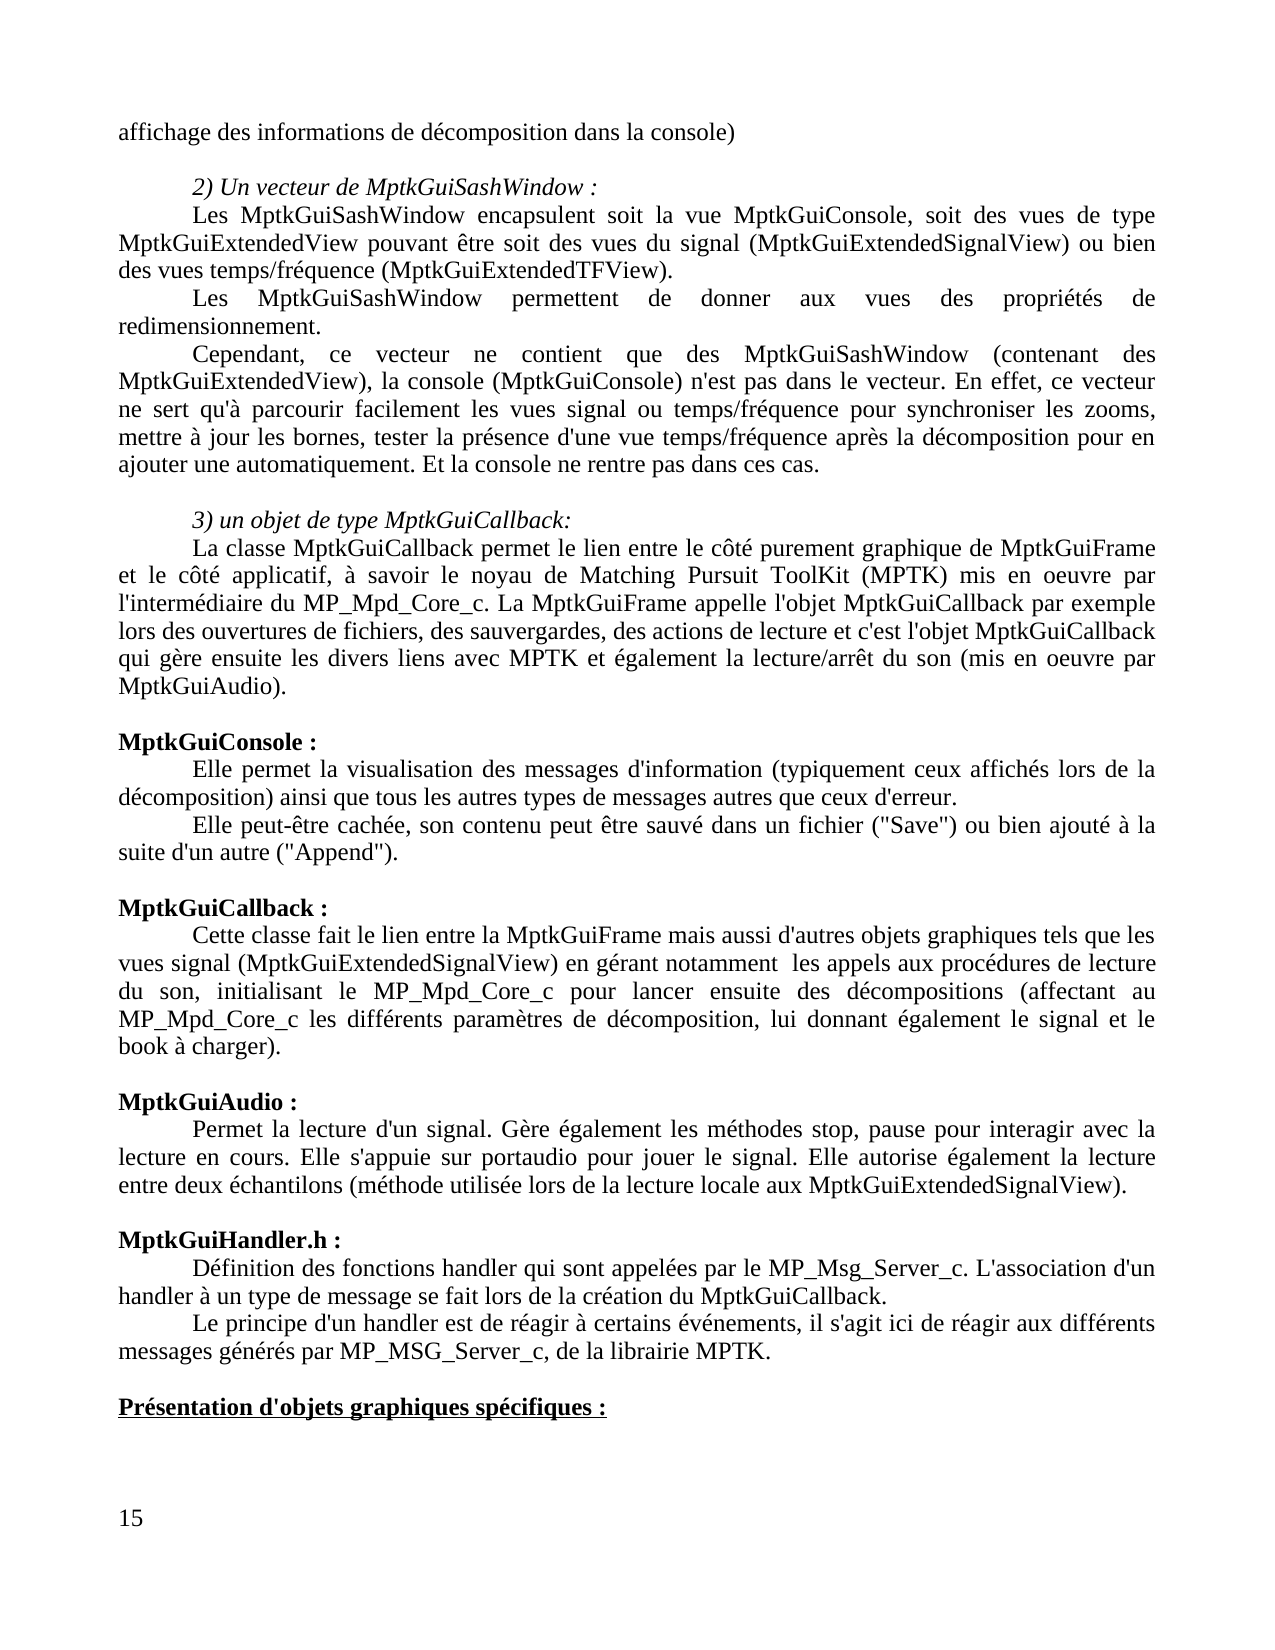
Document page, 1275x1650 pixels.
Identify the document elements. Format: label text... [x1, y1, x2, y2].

text MptkGuiAudio : [118, 1088, 1157, 1116]
text 2) Un vecteur de MptkGuiSashWindow : [118, 173, 1157, 201]
text Cependant, ce vecteur ne contient que des MptkGuiSashWindow (contenant des MptkGuiExtendedView), la console (MptkGuiConsole) n'est pas dans le vecteur. En effet, ce vecteur ne sert qu'à parcourir facilement les vues signal ou temps/fréquence pour synchroniser les zooms, mettre à jour les bornes, tester la présence d'une vue temps/fréquence après la décomposition pour en ajouter une automatiquement. Et la console ne rentre pas dans ces cas. [118, 340, 1157, 478]
text Elle peut-être cachée, son contenu peut être sauvé dans un fichier ("Save") ou bien ajouté à la suite d'un autre ("Append"). [118, 811, 1157, 866]
text MptkGuiConsole : [118, 728, 1157, 755]
text Les MptkGuiSashWindow permettent de donner aux vues des propriétés de redimensionnement. [118, 284, 1157, 340]
text Présentation d'objets graphiques spécifiques : [118, 1393, 1157, 1420]
text MptkGuiHandler.h : [118, 1226, 1157, 1254]
text Le principe d'un handler est de réagir à certains événements, il s'agit ici de réagir aux différents messages générés par MP_MSG_Server_c, de la librairie MPTK. [118, 1309, 1157, 1365]
text Permet la lecture d'un signal. Gère également les méthodes stop, pause pour interagir avec la lecture en cours. Elle s'appuie sur portaudio pour jouer le signal. Elle autorise également la lecture entre deux échantilons (méthode utilisée lors de la lecture locale aux MptkGuiExtendedSignalView). [118, 1116, 1157, 1199]
text 3) un objet de type MptkGuiCallback: [118, 506, 1157, 534]
text MptkGuiCallback : [118, 894, 1157, 922]
text Elle permet la visualisation des messages d'information (typiquement ceux affichés lors de la décomposition) ainsi que tous les autres types de messages autres que ceux d'erreur. [118, 755, 1157, 811]
text Les MptkGuiSashWindow encapsulent soit la vue MptkGuiConsole, soit des vues de type MptkGuiExtendedView pouvant être soit des vues du signal (MptkGuiExtendedSignalView) ou bien des vues temps/fréquence (MptkGuiExtendedTFView). [118, 201, 1157, 284]
text affichage des informations de décomposition dans la console) [118, 118, 1157, 146]
text Définition des fonctions handler qui sont appelées par le MP_Msg_Server_c. L'association d'un handler à un type de message se fait lors de la création du MptkGuiCallback. [118, 1254, 1157, 1309]
text La classe MptkGuiCallback permet le lien entre le côté purement graphique de MptkGuiFrame et le côté applicatif, à savoir le noyau de Matching Pursuit ToolKit (MPTK) mis en oeuvre par l'intermédiaire du MP_Mpd_Core_c. La MptkGuiFrame appelle l'objet MptkGuiCallback par exemple lors des ouvertures de fichiers, des sauvergardes, des actions de lecture et c'est l'objet MptkGuiCallback qui gère ensuite les divers liens avec MPTK et également la lecture/arrêt du son (mis en oeuvre par MptkGuiAudio). [118, 534, 1157, 700]
text Cette classe fait le lien entre la MptkGuiFrame mais aussi d'autres objets graphiques tels que les vues signal (MptkGuiExtendedSignalView) en gérant notamment les appels aux procédures de lecture du son, initialisant le MP_Mpd_Core_c pour lancer ensuite des décompositions (affectant au MP_Mpd_Core_c les différents paramètres de décomposition, lui donnant également le signal et le book à charger). [118, 922, 1157, 1060]
